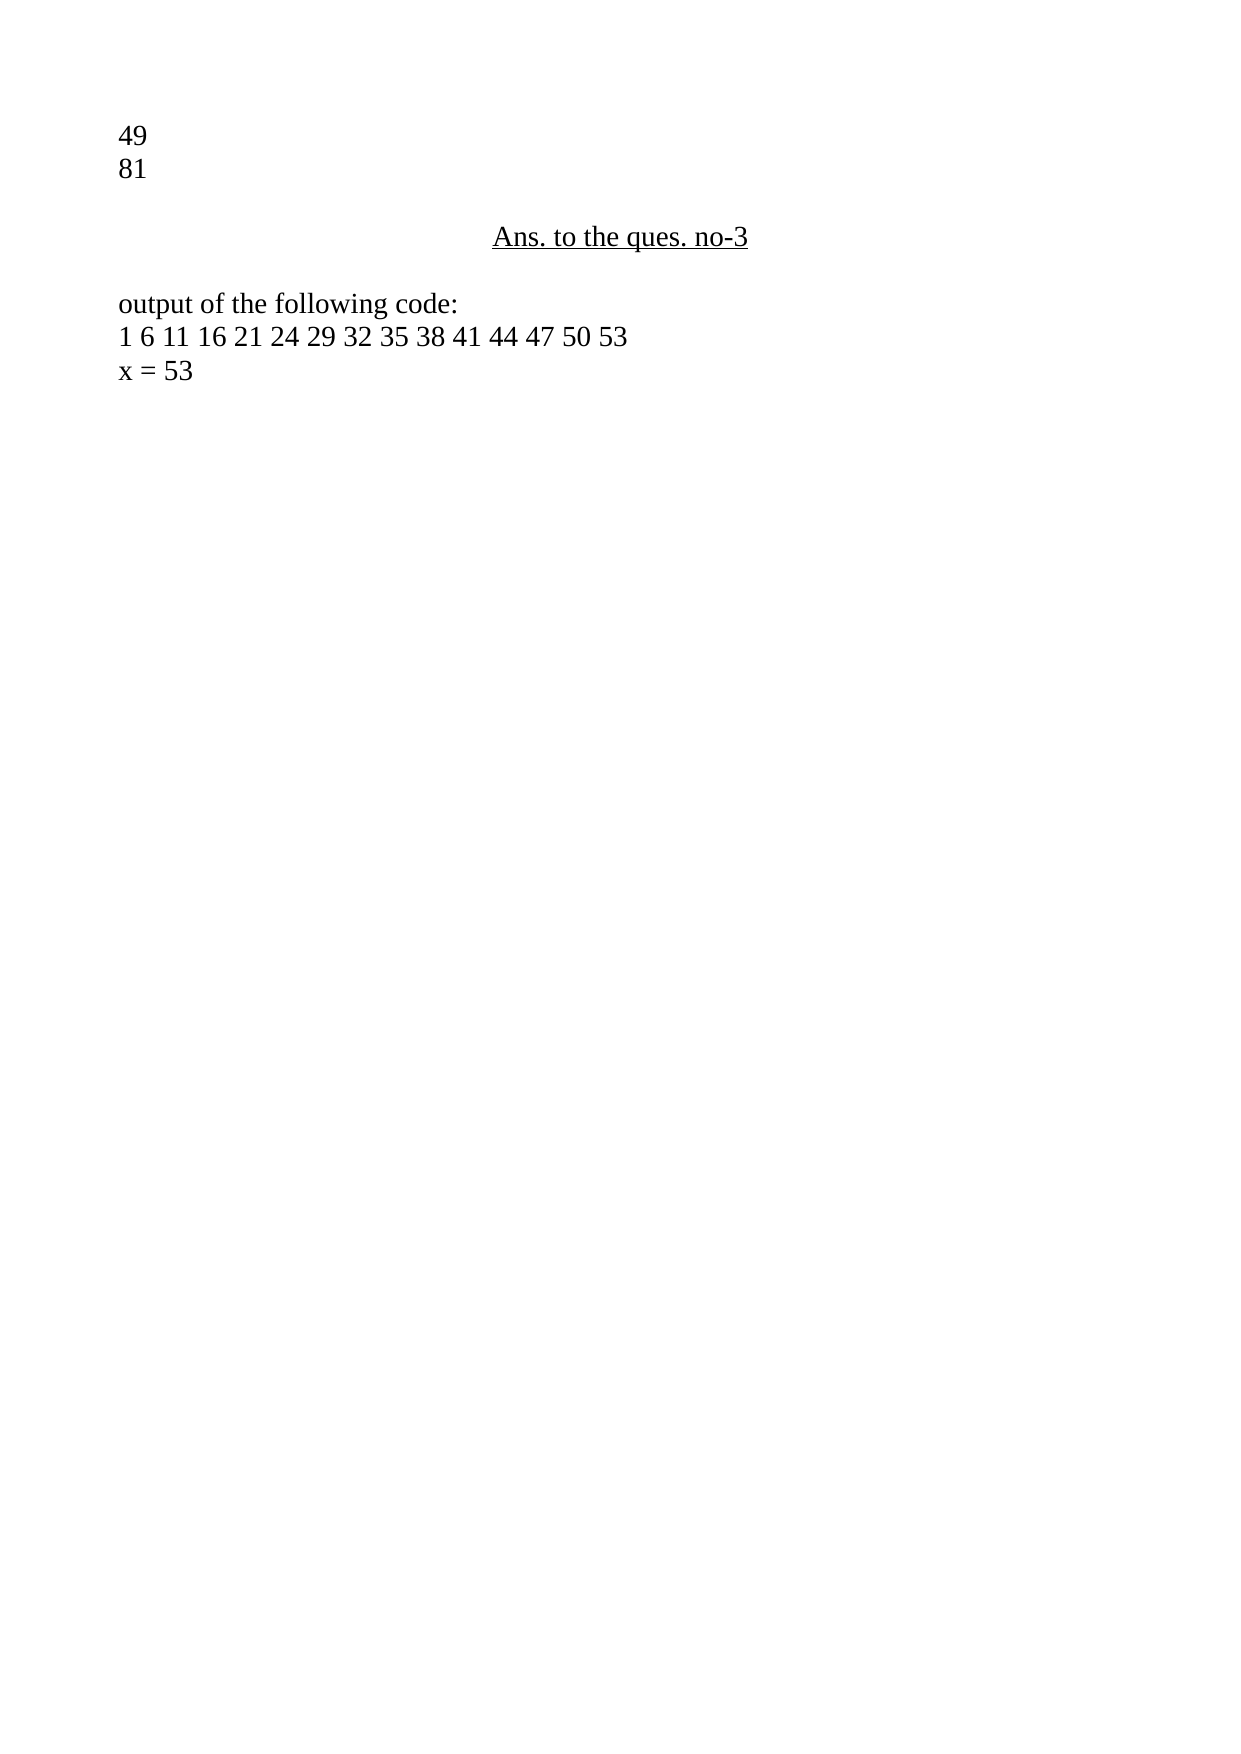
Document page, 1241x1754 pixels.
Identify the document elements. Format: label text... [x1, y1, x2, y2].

text 81 [118, 152, 1122, 185]
text 49 [118, 118, 1122, 152]
text Ans. to the ques. no-3 [118, 219, 1122, 252]
text x = 53 [118, 353, 1122, 386]
text output of the following code: [118, 286, 1122, 319]
text 1 6 11 16 21 24 29 32 35 38 41 44 47 50 53 [118, 319, 1122, 353]
